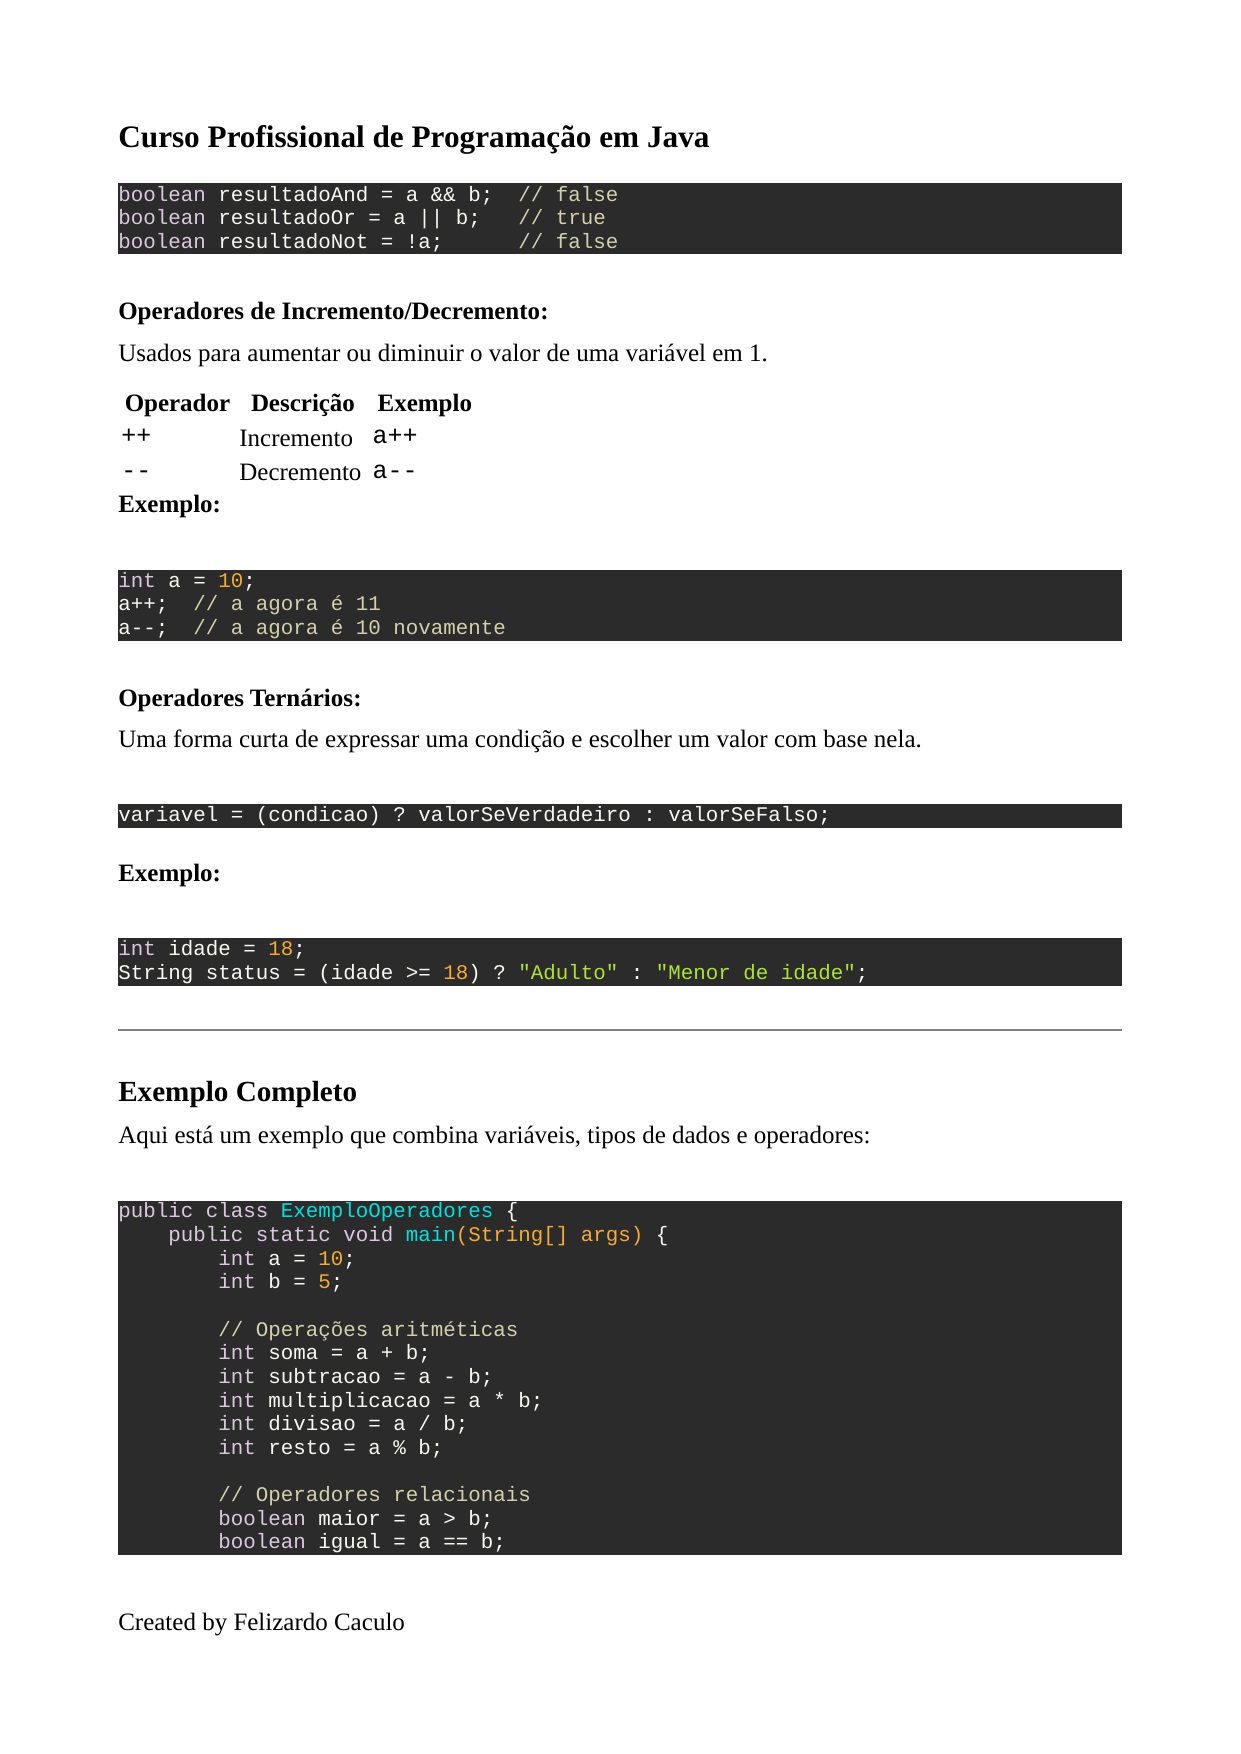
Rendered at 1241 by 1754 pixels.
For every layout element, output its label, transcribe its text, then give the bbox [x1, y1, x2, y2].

text int divisao = a / b; [118, 1413, 1122, 1437]
subtitle Operadores Ternários: [118, 683, 1122, 711]
text int subtracao = a - b; [118, 1366, 1122, 1390]
text int multiplicacao = a * b; [118, 1390, 1122, 1413]
text variavel = (condicao) ? valorSeVerdadeiro : valorSeFalso; [118, 804, 1122, 828]
table_header Exemplo [370, 385, 480, 420]
table_cell Incremento [236, 420, 369, 454]
text boolean resultadoOr = a || b; // true [118, 207, 1122, 231]
text boolean resultadoNot = !a; // false [118, 231, 1122, 254]
table_header Descrição [236, 385, 369, 420]
text Exemplo: [118, 858, 1122, 886]
table_cell a++ [370, 420, 480, 454]
text public class ExemploOperadores { [118, 1201, 1122, 1224]
text // Operações aritméticas [118, 1319, 1122, 1342]
text a++; // a agora é 11 [118, 593, 1122, 617]
text Exemplo: [118, 489, 1122, 518]
text a--; // a agora é 10 novamente [118, 617, 1122, 641]
text boolean maior = a > b; [118, 1508, 1122, 1532]
text int a = 10; [118, 570, 1122, 593]
table_cell Decremento [236, 455, 369, 489]
text int a = 10; [118, 1248, 1122, 1271]
table_cell ++ [118, 420, 236, 454]
text // Operadores relacionais [118, 1484, 1122, 1508]
text int soma = a + b; [118, 1342, 1122, 1366]
subtitle Operadores de Incremento/Decremento: [118, 296, 1122, 325]
text Aqui está um exemplo que combina variáveis, tipos de dados e operadores: [118, 1120, 1122, 1149]
table_header Operador [118, 385, 236, 420]
text boolean igual = a == b; [118, 1532, 1122, 1555]
text String status = (idade >= 18) ? "Adulto" : "Menor de idade"; [118, 962, 1122, 986]
text Uma forma curta de expressar uma condição e escolher um valor com base nela. [118, 724, 1122, 753]
table_cell -- [118, 455, 236, 489]
text int idade = 18; [118, 938, 1122, 962]
text Usados para aumentar ou diminuir o valor de uma variável em 1. [118, 338, 1122, 366]
text int resto = a % b; [118, 1437, 1122, 1461]
text int b = 5; [118, 1271, 1122, 1295]
text boolean resultadoAnd = a && b; // false [118, 183, 1122, 207]
subtitle Exemplo Completo [118, 1074, 1122, 1107]
table_cell a-- [370, 455, 480, 489]
text public static void main(String[] args) { [118, 1224, 1122, 1248]
